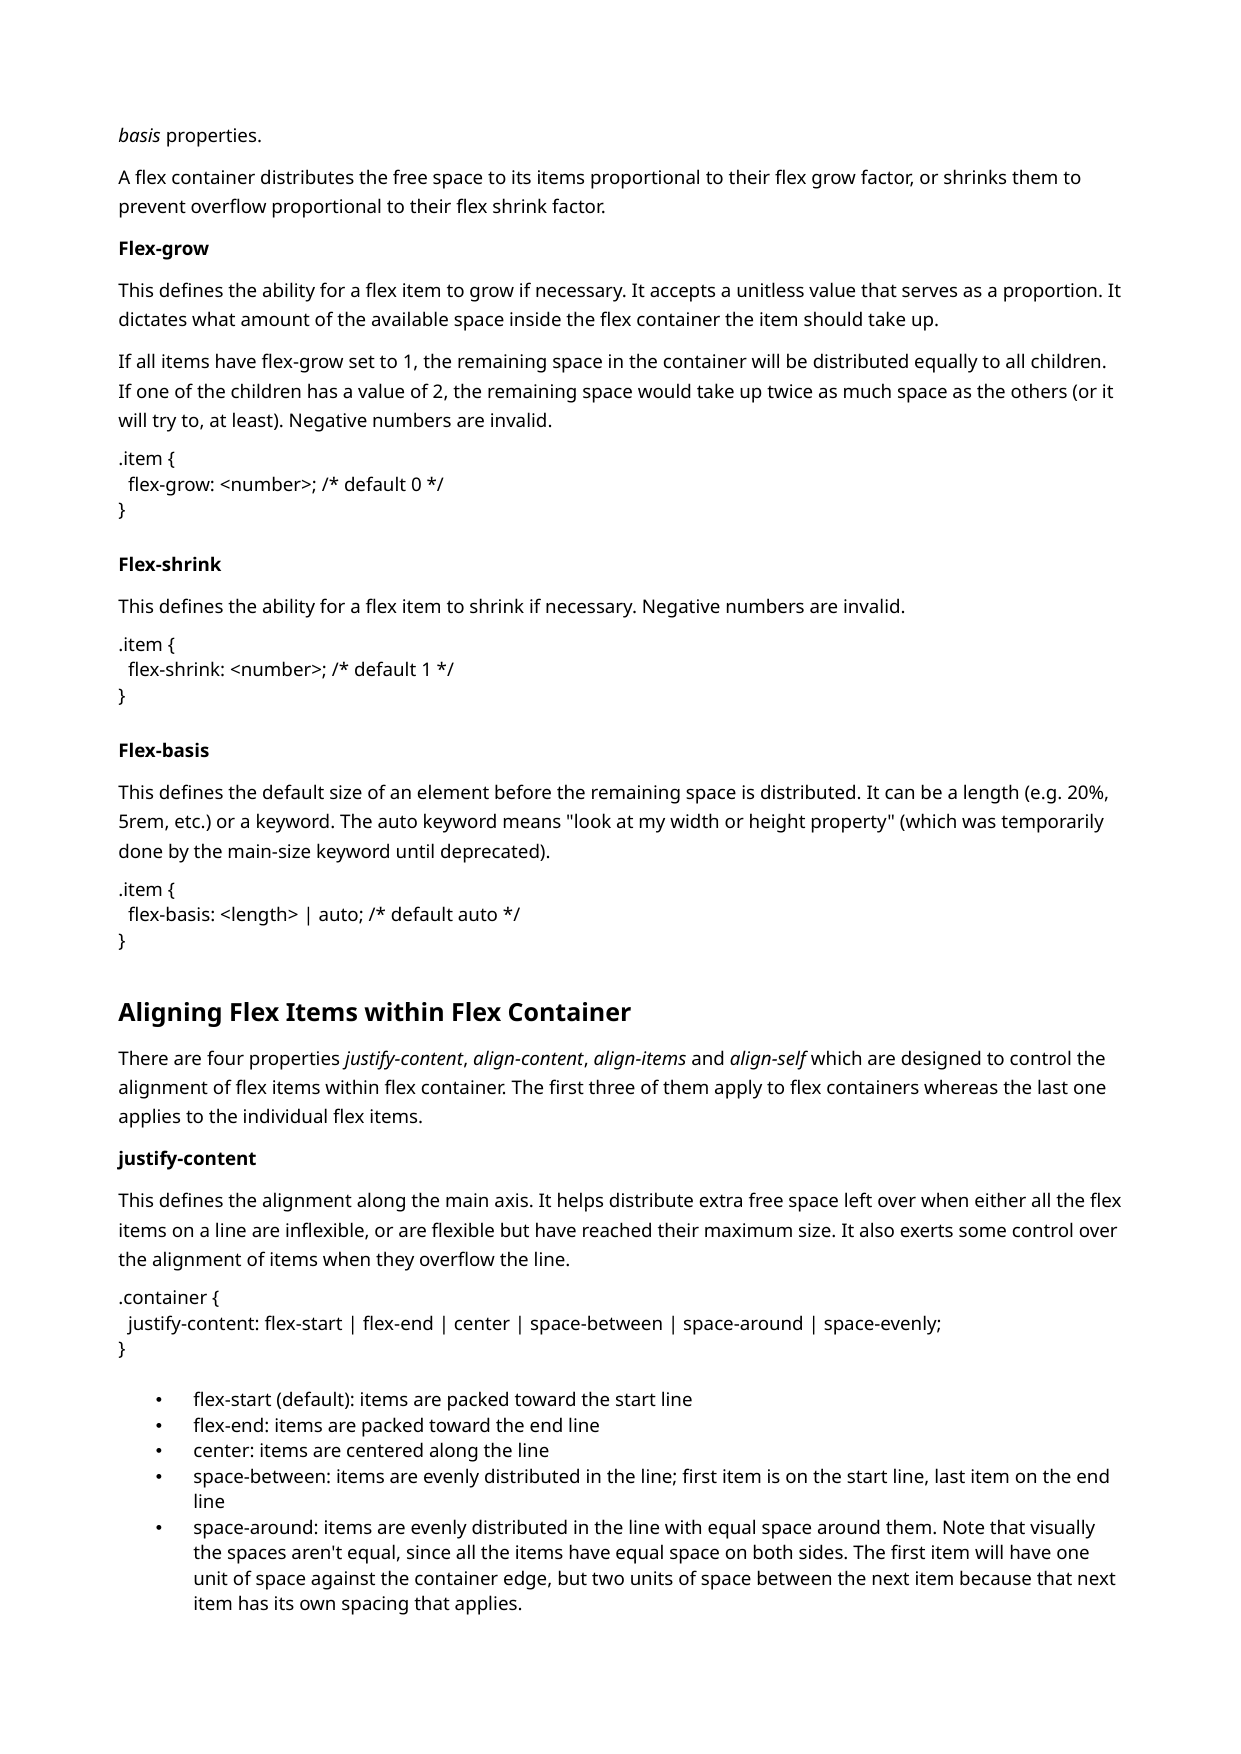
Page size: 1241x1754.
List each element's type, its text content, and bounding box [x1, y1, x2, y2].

text Flex-basis [118, 733, 1122, 763]
list space-around: items are evenly distributed in the line with equal space around them. Note that visually the spaces aren't equal, since all the items have equal space on both sides. The first item will have one unit of space against the container edge, but two units of space between the next item because that next item has its own spacing that applies. [156, 1514, 1122, 1616]
text } [118, 1336, 1122, 1361]
list center: items are centered along the line [156, 1438, 1122, 1463]
text .item { [118, 876, 1122, 902]
text This defines the ability for a flex item to grow if necessary. It accepts a unitless value that serves as a proportion. It dictates what amount of the available space inside the flex container the item should take up. [118, 273, 1122, 332]
text Flex-grow [118, 231, 1122, 261]
text .item { [118, 445, 1122, 471]
list space-between: items are evenly distributed in the line; first item is on the start line, last item on the end line [156, 1463, 1122, 1514]
text flex-grow: <number>; /* default 0 */ [118, 471, 1122, 496]
text basis properties. [118, 118, 1122, 148]
text flex-basis: <length> | auto; /* default auto */ [118, 902, 1122, 927]
text If all items have flex-grow set to 1, the remaining space in the container will be distributed equally to all children. If one of the children has a value of 2, the remaining space would take up twice as much space as the others (or it will try to, at least). Negative numbers are invalid. [118, 344, 1122, 433]
text This defines the ability for a flex item to shrink if necessary. Negative numbers are invalid. [118, 589, 1122, 619]
text } [118, 496, 1122, 522]
list flex-end: items are packed toward the end line [156, 1412, 1122, 1438]
text } [118, 682, 1122, 708]
text .item { [118, 631, 1122, 657]
text justify-content [118, 1142, 1122, 1171]
text There are four properties justify-content, align-content, align-items and align-self which are designed to control the alignment of flex items within flex container. The first three of them apply to flex containers whereas the last one applies to the individual flex items. [118, 1041, 1122, 1129]
text A flex container distributes the free space to its items proportional to their flex grow factor, or shrinks them to prevent overflow proportional to their flex shrink factor. [118, 160, 1122, 219]
text This defines the alignment along the main axis. It helps distribute extra free space left over when either all the flex items on a line are inflexible, or are flexible but have reached their maximum size. It also exerts some control over the alignment of items when they overflow the line. [118, 1184, 1122, 1272]
list flex-start (default): items are packed toward the start line [156, 1387, 1122, 1412]
text Aligning Flex Items within Flex Container [118, 994, 1122, 1028]
text Flex-shrink [118, 547, 1122, 577]
text justify-content: flex-start | flex-end | center | space-between | space-around | space-evenly; [118, 1310, 1122, 1336]
text .container { [118, 1284, 1122, 1310]
text This defines the default size of an element before the remaining space is distributed. It can be a length (e.g. 20%, 5rem, etc.) or a keyword. The auto keyword means "look at my width or height property" (which was temporarily done by the main-size keyword until deprecated). [118, 775, 1122, 864]
text flex-shrink: <number>; /* default 1 */ [118, 657, 1122, 682]
text } [118, 927, 1122, 953]
